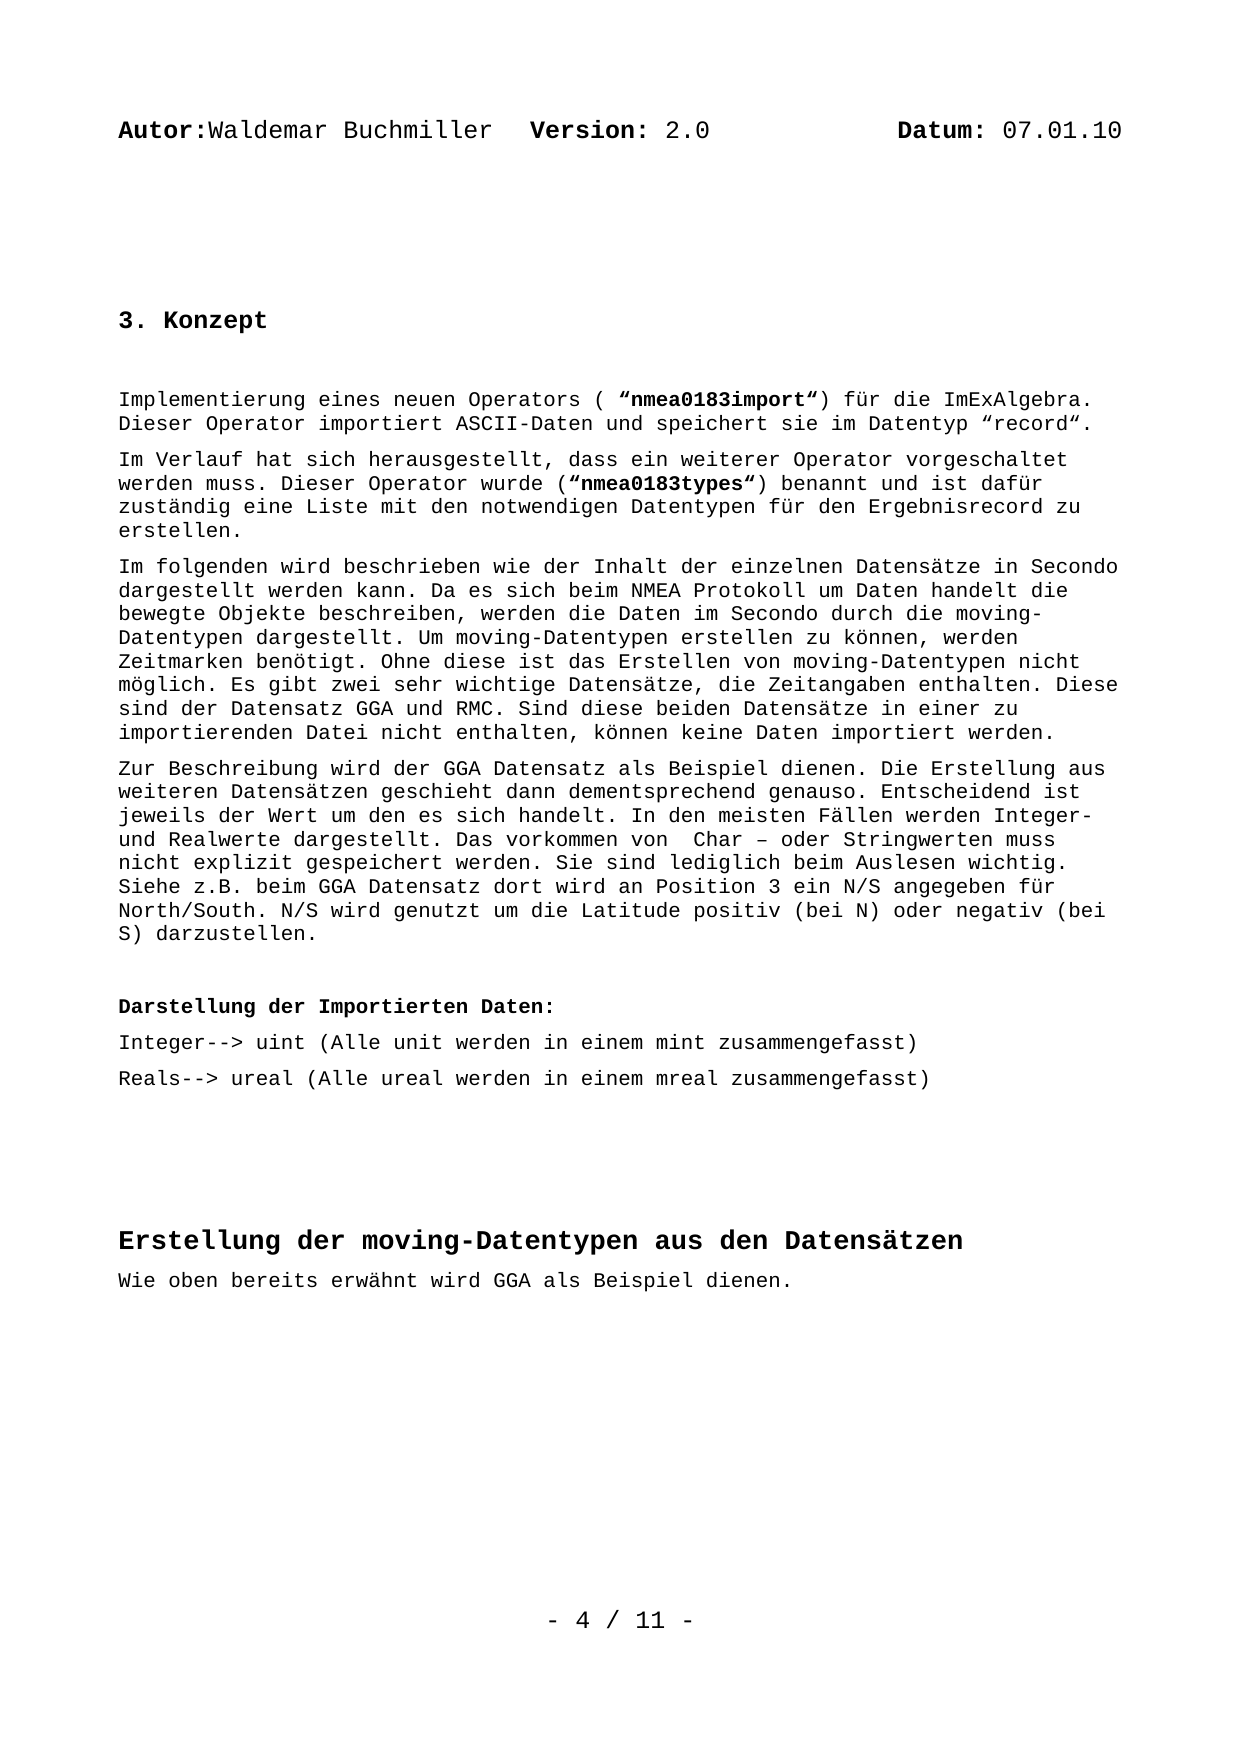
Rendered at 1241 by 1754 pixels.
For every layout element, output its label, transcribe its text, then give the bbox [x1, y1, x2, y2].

text Im Verlauf hat sich herausgestellt, dass ein weiterer Operator vorgeschaltet werden muss. Dieser Operator wurde (“nmea0183types“) benannt und ist dafür zuständig eine Liste mit den notwendigen Datentypen für den Ergebnisrecord zu erstellen. [118, 449, 1122, 544]
text Im folgenden wird beschrieben wie der Inhalt der einzelnen Datensätze in Secondo dargestellt werden kann. Da es sich beim NMEA Protokoll um Daten handelt die bewegte Objekte beschreiben, werden die Daten im Secondo durch die moving-Datentypen dargestellt. Um moving-Datentypen erstellen zu können, werden Zeitmarken benötigt. Ohne diese ist das Erstellen von moving-Datentypen nicht möglich. Es gibt zwei sehr wichtige Datensätze, die Zeitangaben enthalten. Diese sind der Datensatz GGA und RMC. Sind diese beiden Datensätze in einer zu importierenden Datei nicht enthalten, können keine Daten importiert werden. [118, 556, 1122, 745]
text Darstellung der Importierten Daten: [118, 996, 1122, 1019]
subtitle 3. Konzept [118, 308, 1122, 336]
text Implementierung eines neuen Operators ( “nmea0183import“) für die ImExAlgebra. Dieser Operator importiert ASCII-Daten und speichert sie im Datentyp “record“. [118, 389, 1122, 437]
text Integer--> uint (Alle unit werden in einem mint zusammengefasst) [118, 1032, 1122, 1055]
text Erstellung der moving-Datentypen aus den Datensätzen [118, 1227, 1122, 1257]
text Zur Beschreibung wird der GGA Datensatz als Beispiel dienen. Die Erstellung aus weiteren Datensätzen geschieht dann dementsprechend genauso. Entscheidend ist jeweils der Wert um den es sich handelt. In den meisten Fällen werden Integer- und Realwerte dargestellt. Das vorkommen von Char – oder Stringwerten muss nicht explizit gespeichert werden. Sie sind lediglich beim Auslesen wichtig. Siehe z.B. beim GGA Datensatz dort wird an Position 3 ein N/S angegeben für North/South. N/S wird genutzt um die Latitude positiv (bei N) oder negativ (bei S) darzustellen. [118, 758, 1122, 947]
text Wie oben bereits erwähnt wird GGA als Beispiel dienen. [118, 1270, 1122, 1293]
text Reals--> ureal (Alle ureal werden in einem mreal zusammengefasst) [118, 1068, 1122, 1092]
